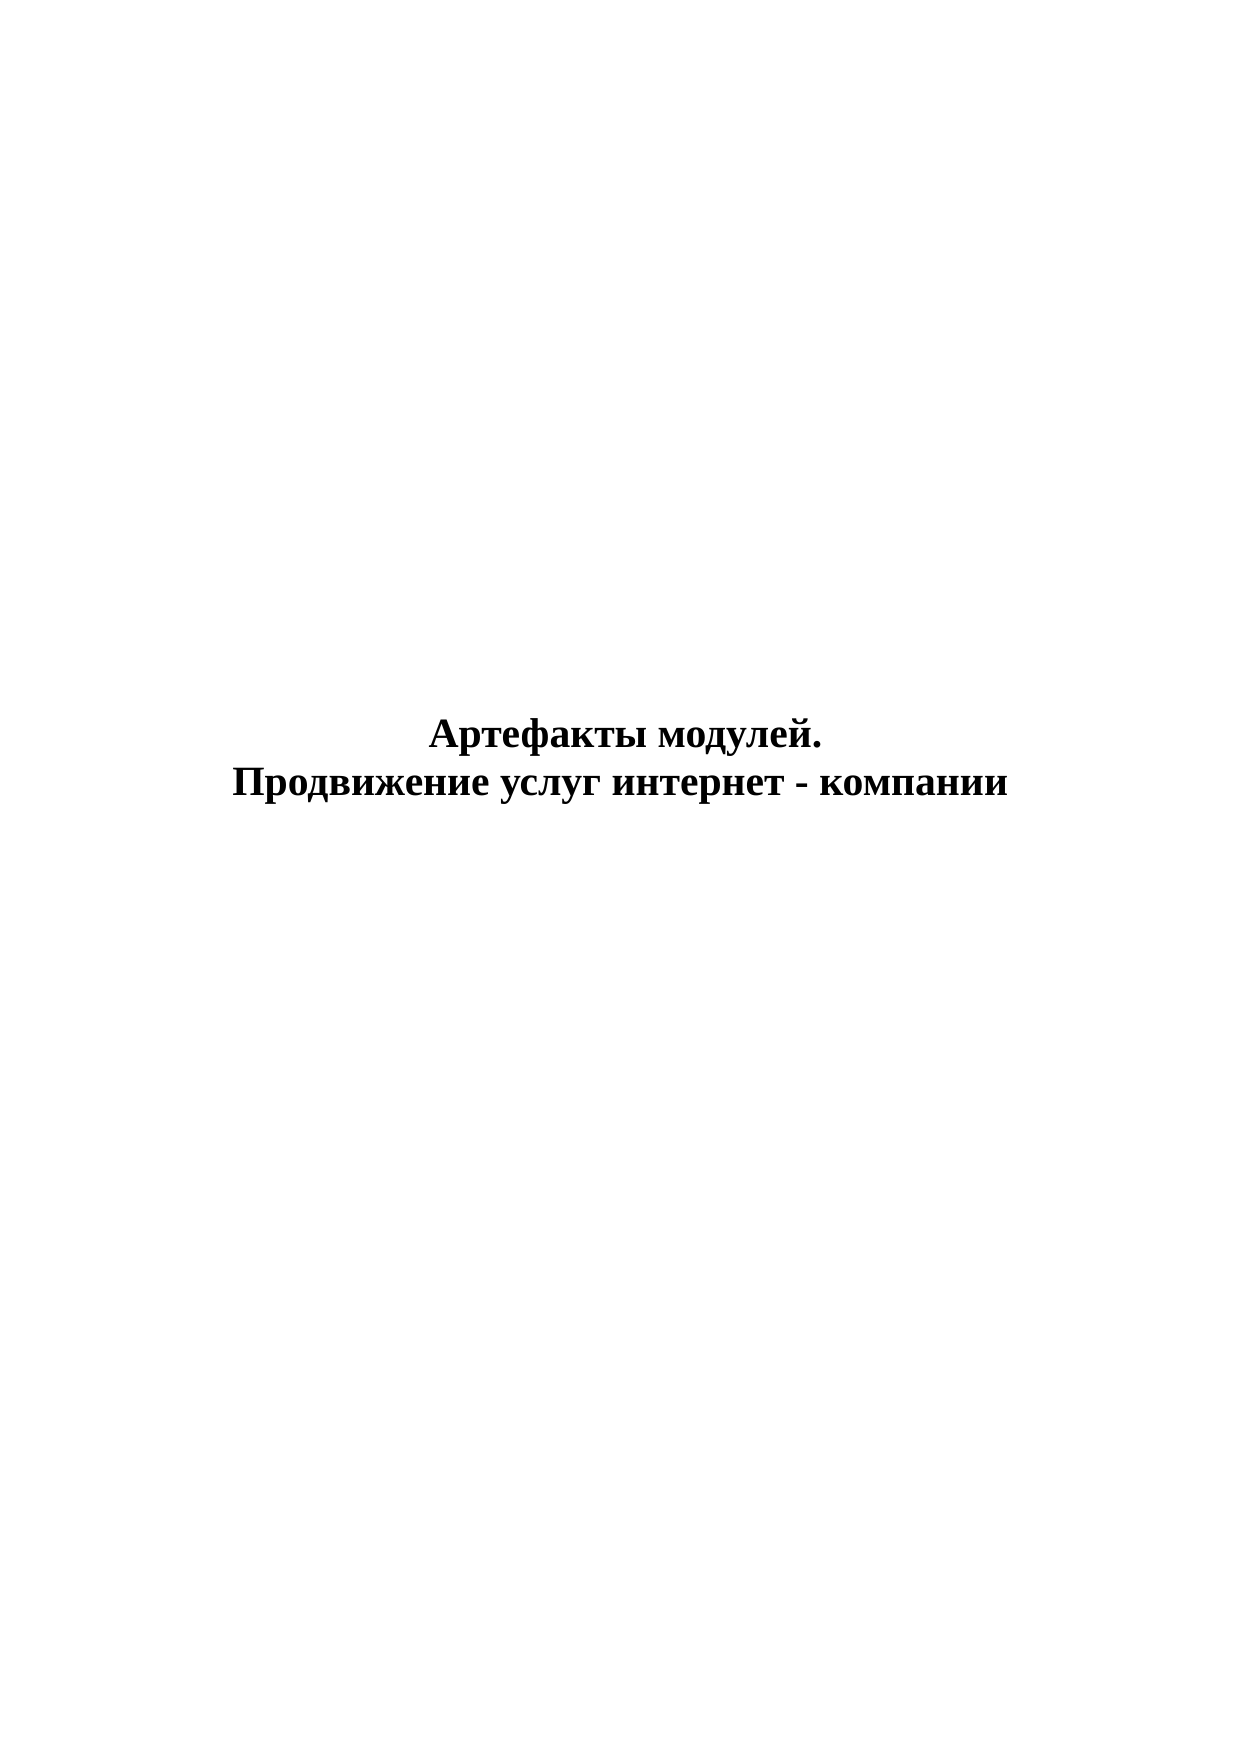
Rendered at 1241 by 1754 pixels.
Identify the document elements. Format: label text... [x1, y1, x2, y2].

text Продвижение услуг интернет - компании [118, 757, 1122, 804]
text Артефакты модулей. [118, 709, 1122, 757]
